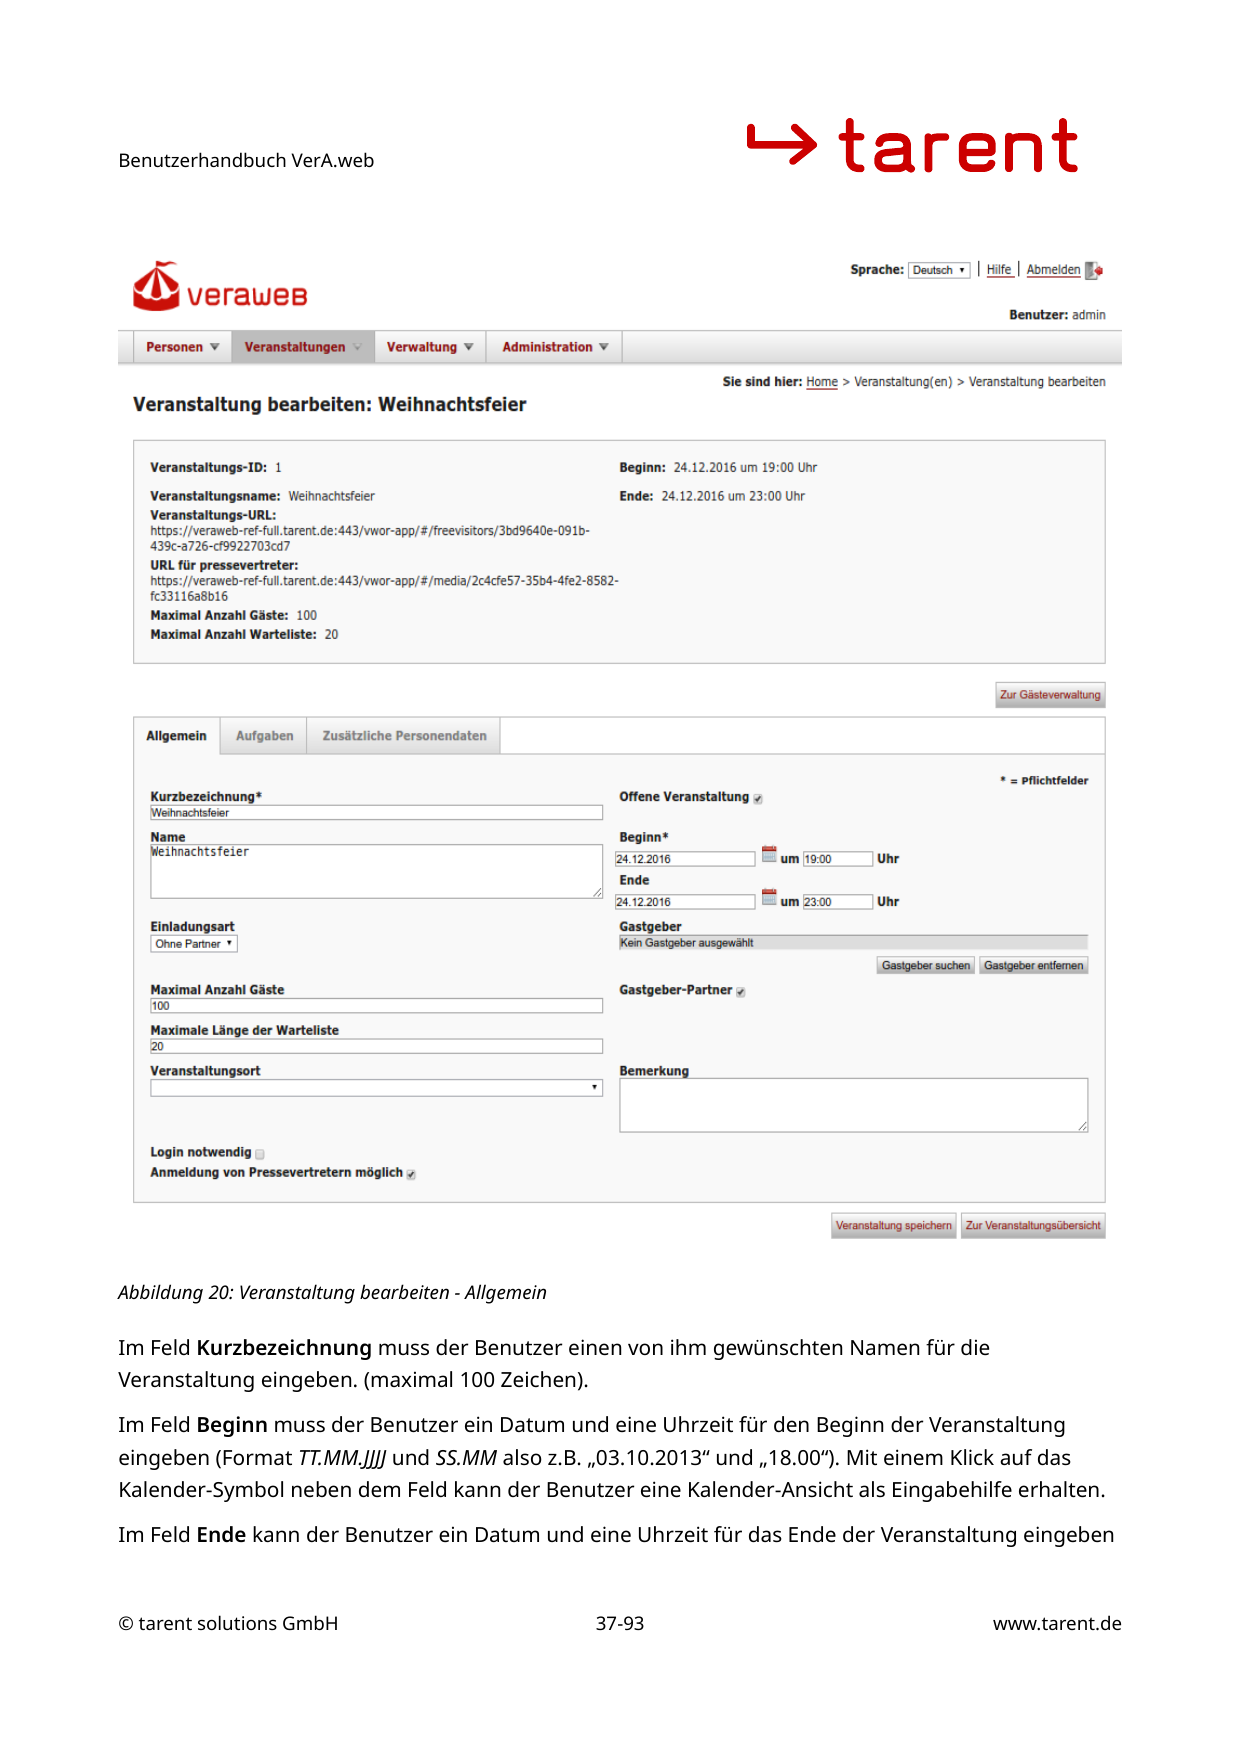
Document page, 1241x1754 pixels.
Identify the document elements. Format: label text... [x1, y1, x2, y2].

text Im Feld Kurzbezeichnung muss der Benutzer einen von ihm gewünschten Namen für die Veranstaltung eingeben. (maximal 100 Zeichen). [118, 1305, 1122, 1394]
picture [118, 255, 1122, 1252]
text Abbildung 20: Veranstaltung bearbeiten - Allgemein [118, 1252, 1122, 1305]
text Im Feld Ende kann der Benutzer ein Datum und eine Uhrzeit für das Ende der Veranstaltung eingeben [118, 1521, 1122, 1549]
text [118, 232, 1122, 255]
text Im Feld Beginn muss der Benutzer ein Datum und eine Uhrzeit für den Beginn der Veranstaltung eingeben (Format TT.MM.JJJJ und SS.MM also z.B. „03.10.2013“ und „18.00“). Mit einem Klick auf das Kalender-Symbol neben dem Feld kann der Benutzer eine Kalender-Ansicht als Eingabehilfe erhalten. [118, 1410, 1122, 1504]
